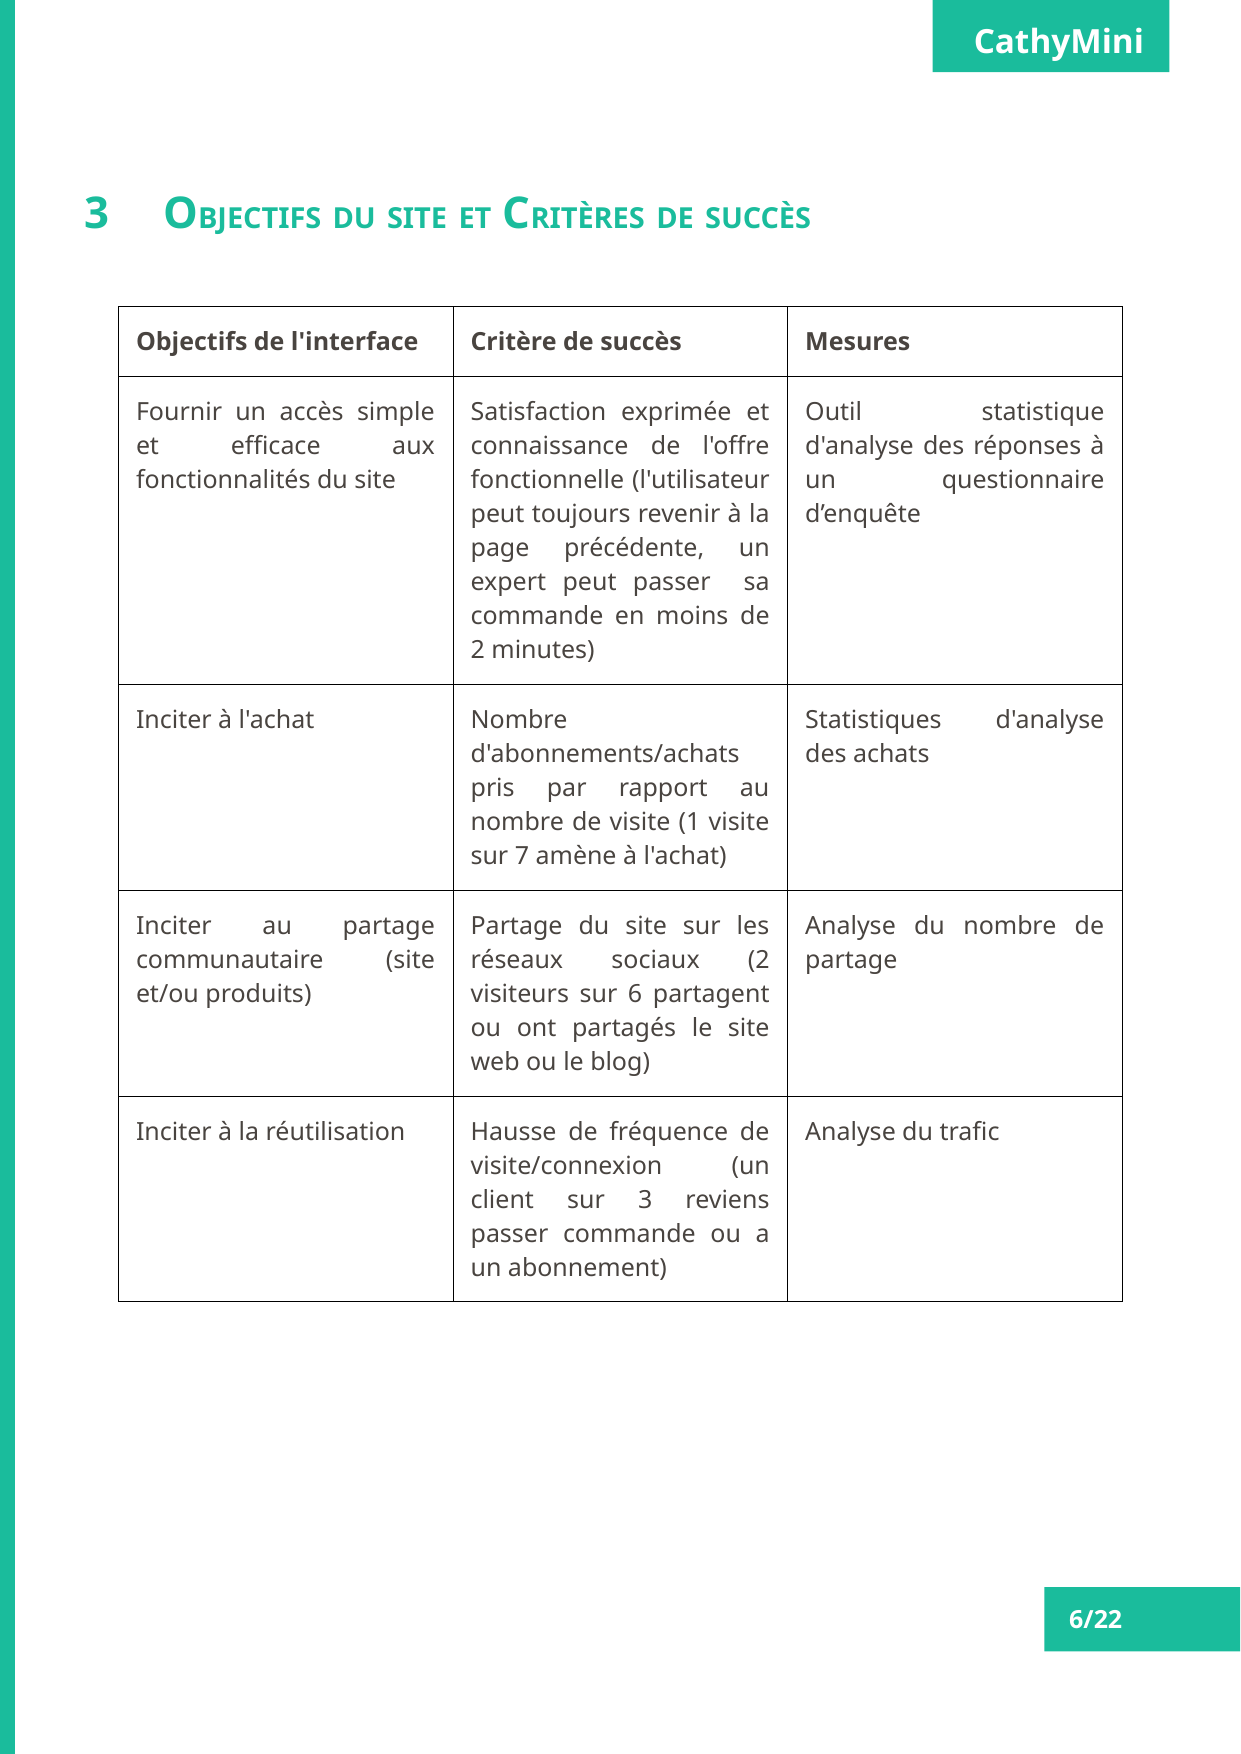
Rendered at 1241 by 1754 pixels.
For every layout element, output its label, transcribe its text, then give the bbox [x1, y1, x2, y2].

table_cell Nombre d'abonnements/achats pris par rapport au nombre de visite (1 visite sur 7 amène à l'achat) [454, 685, 787, 890]
table_cell Inciter à la réutilisation [119, 1097, 453, 1301]
table_cell Statistiques d'analyse des achats [788, 685, 1122, 890]
table_cell Analyse du trafic [788, 1097, 1122, 1301]
table_cell Partage du site sur les réseaux sociaux (2 visiteurs sur 6 partagent ou ont partagés le site web ou le blog) [454, 891, 787, 1096]
table_header Objectifs de l'interface [119, 307, 453, 376]
subtitle Objectifs du site et Critères de succès [73, 182, 1122, 241]
table_cell Fournir un accès simple et efficace aux fonctionnalités du site [119, 377, 453, 684]
table_cell Inciter au partage communautaire (site et/ou produits) [119, 891, 453, 1096]
table_cell Inciter à l'achat [119, 685, 453, 890]
table_cell Satisfaction exprimée et connaissance de l'offre fonctionnelle (l'utilisateur peut toujours revenir à la page précédente, un expert peut passer sa commande en moins de 2 minutes) [454, 377, 787, 684]
table_header Critère de succès [454, 307, 787, 376]
table_cell Analyse du nombre de partage [788, 891, 1122, 1096]
table_header Mesures [788, 307, 1122, 376]
table_cell Outil statistique d'analyse des réponses à un questionnaire d’enquête [788, 377, 1122, 684]
table_cell Hausse de fréquence de visite/connexion (un client sur 3 reviens passer commande ou a un abonnement) [454, 1097, 787, 1301]
